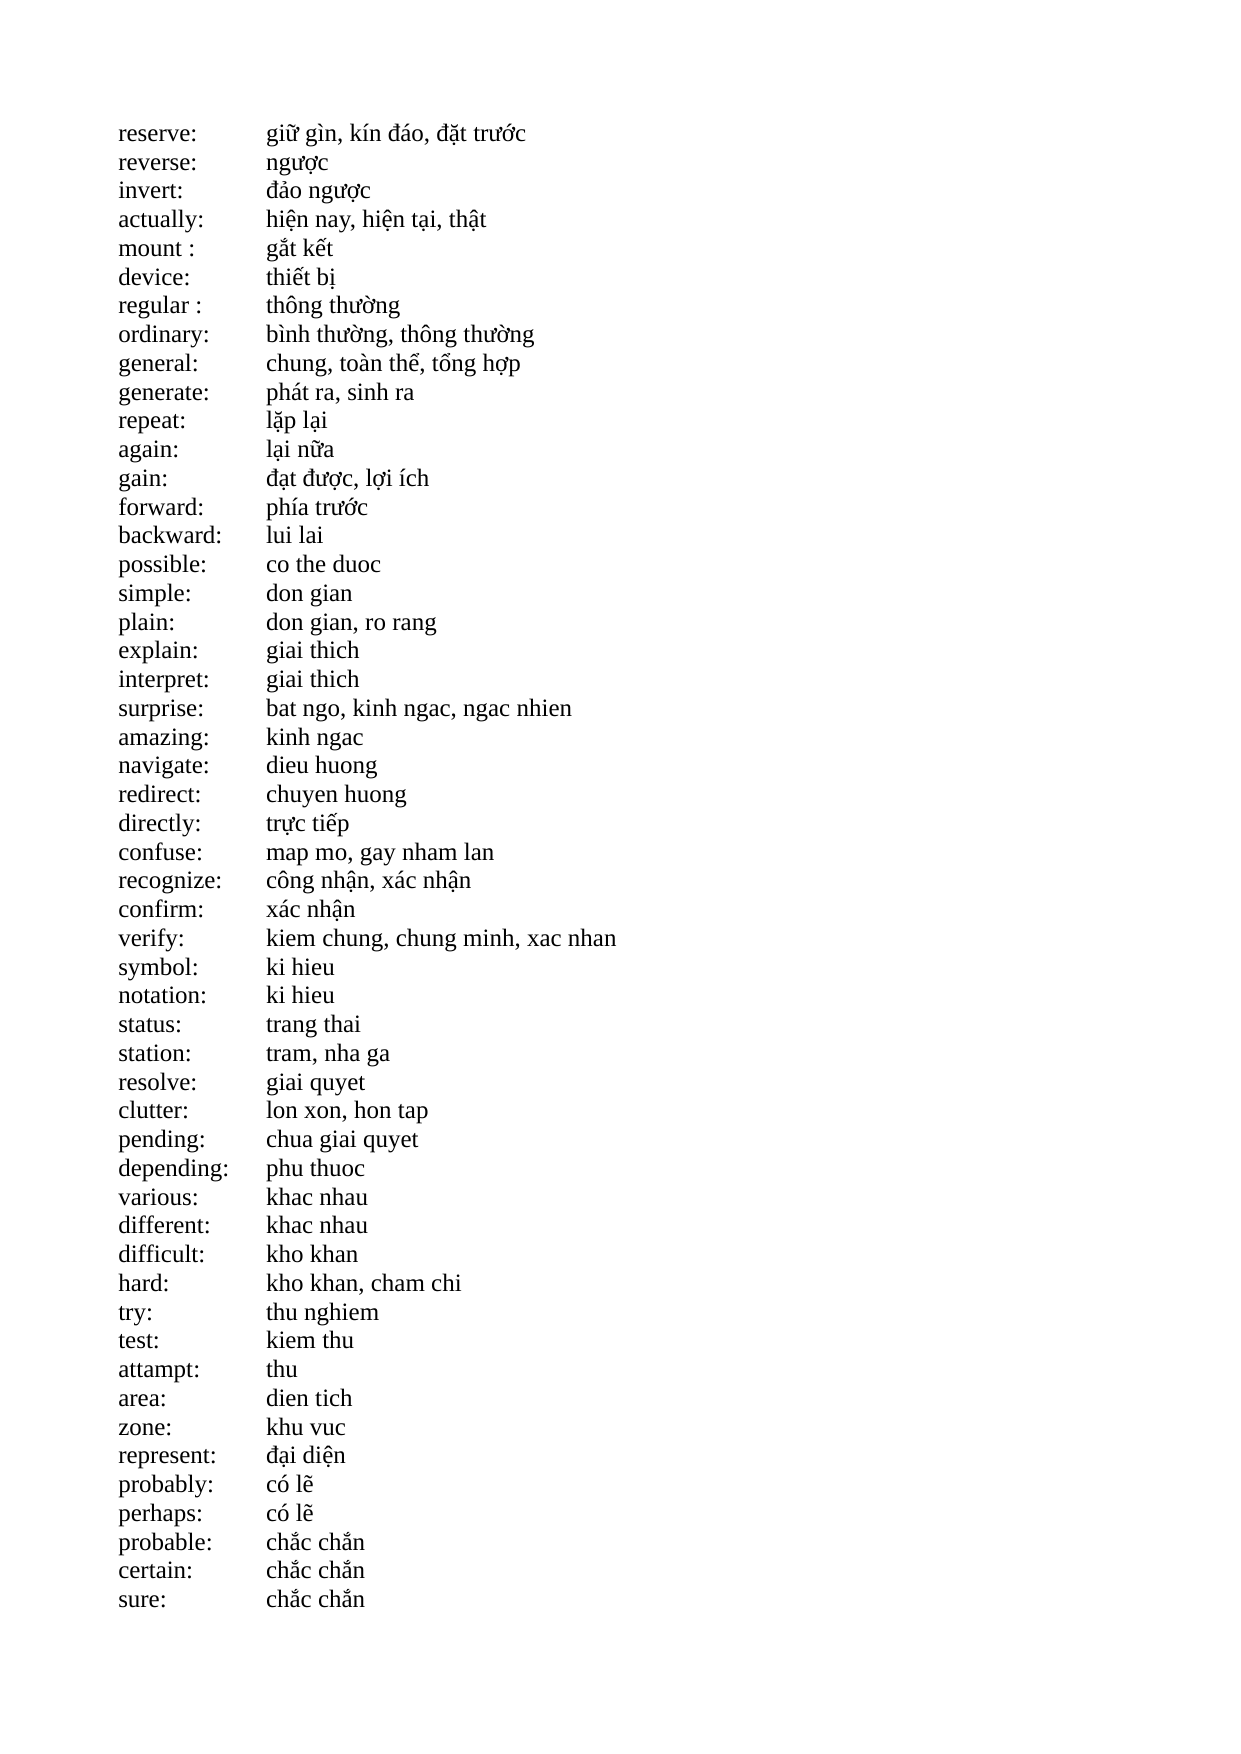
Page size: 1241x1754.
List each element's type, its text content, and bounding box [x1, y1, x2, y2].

text reserve: giữ gìn, kín đáo, đặt trước [118, 118, 1122, 147]
text probable: chắc chắn [118, 1527, 1122, 1556]
text clutter: lon xon, hon tap [118, 1096, 1122, 1124]
text directly: trực tiếp [118, 808, 1122, 837]
text various: khac nhau [118, 1182, 1122, 1211]
text again: lại nữa [118, 434, 1122, 463]
text certain: chắc chắn [118, 1556, 1122, 1584]
text gain: đạt được, lợi ích [118, 463, 1122, 492]
text notation: ki hieu [118, 981, 1122, 1009]
text probably: có lẽ [118, 1469, 1122, 1498]
text confirm: xác nhận [118, 894, 1122, 923]
text redirect: chuyen huong [118, 779, 1122, 808]
text generate: phát ra, sinh ra [118, 377, 1122, 406]
text invert: đảo ngược [118, 176, 1122, 204]
text difficult: kho khan [118, 1239, 1122, 1268]
text verify: kiem chung, chung minh, xac nhan [118, 923, 1122, 952]
text pending: chua giai quyet [118, 1124, 1122, 1153]
text forward: phía trước [118, 492, 1122, 521]
text hard: kho khan, cham chi [118, 1268, 1122, 1297]
text station: tram, nha ga [118, 1038, 1122, 1067]
text repeat: lặp lại [118, 406, 1122, 434]
text general: chung, toàn thể, tổng hợp [118, 348, 1122, 377]
text different: khac nhau [118, 1211, 1122, 1239]
text confuse: map mo, gay nham lan [118, 837, 1122, 866]
text ordinary: bình thường, thông thường [118, 319, 1122, 348]
text area: dien tich [118, 1383, 1122, 1412]
text regular : thông thường [118, 291, 1122, 319]
text depending: phu thuoc [118, 1153, 1122, 1182]
text sure: chắc chắn [118, 1584, 1122, 1613]
text resolve: giai quyet [118, 1067, 1122, 1096]
text status: trang thai [118, 1009, 1122, 1038]
text explain: giai thich [118, 636, 1122, 664]
text possible: co the duoc [118, 549, 1122, 578]
text perhaps: có lẽ [118, 1498, 1122, 1527]
text navigate: dieu huong [118, 751, 1122, 779]
text actually: hiện nay, hiện tại, thật [118, 204, 1122, 233]
text backward: lui lai [118, 521, 1122, 549]
text test: kiem thu [118, 1326, 1122, 1354]
text surprise: bat ngo, kinh ngac, ngac nhien [118, 693, 1122, 722]
text reverse: ngược [118, 147, 1122, 176]
text try: thu nghiem [118, 1297, 1122, 1326]
text attampt: thu [118, 1354, 1122, 1383]
text simple: don gian [118, 578, 1122, 607]
text device: thiết bị [118, 262, 1122, 291]
text symbol: ki hieu [118, 952, 1122, 981]
text mount : gắt kết [118, 233, 1122, 262]
text represent: đại diện [118, 1441, 1122, 1469]
text interpret: giai thich [118, 664, 1122, 693]
text recognize: công nhận, xác nhận [118, 866, 1122, 894]
text amazing: kinh ngac [118, 722, 1122, 751]
text plain: don gian, ro rang [118, 607, 1122, 636]
text zone: khu vuc [118, 1412, 1122, 1441]
